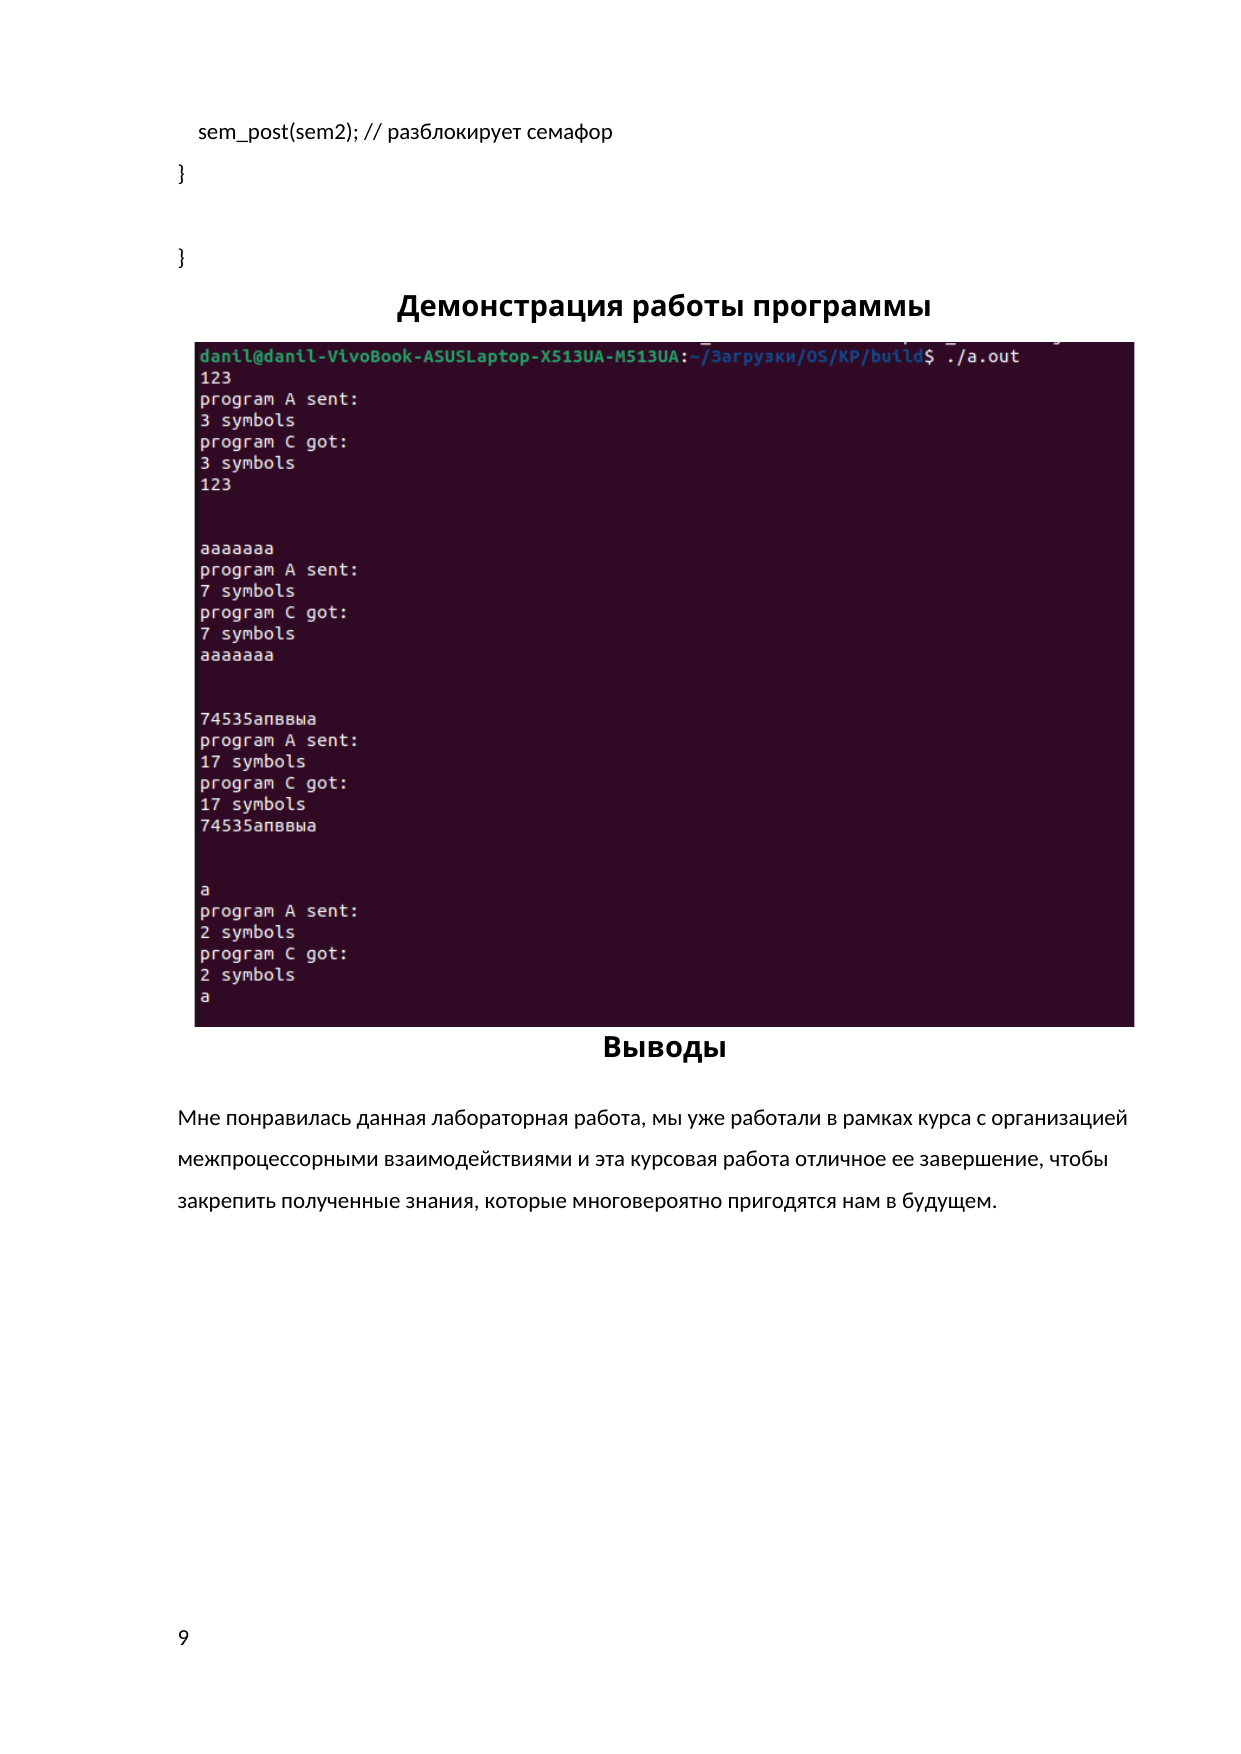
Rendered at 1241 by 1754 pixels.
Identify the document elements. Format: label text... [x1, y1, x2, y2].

text sem_post(sem2); // разблокирует семафор [177, 117, 1152, 145]
text Демонстрация работы программы [177, 285, 1152, 324]
text } [177, 243, 1152, 271]
text Выводы [177, 451, 1152, 1066]
text } [177, 159, 1152, 187]
text Мне понравилась данная лабораторная работа, мы уже работали в рамках курса с организацией межпроцессорными взаимодействиями и эта курсовая работа отличное ее завершение, чтобы закрепить полученные знания, которые многовероятно пригодятся нам в будущем. [177, 1103, 1152, 1214]
